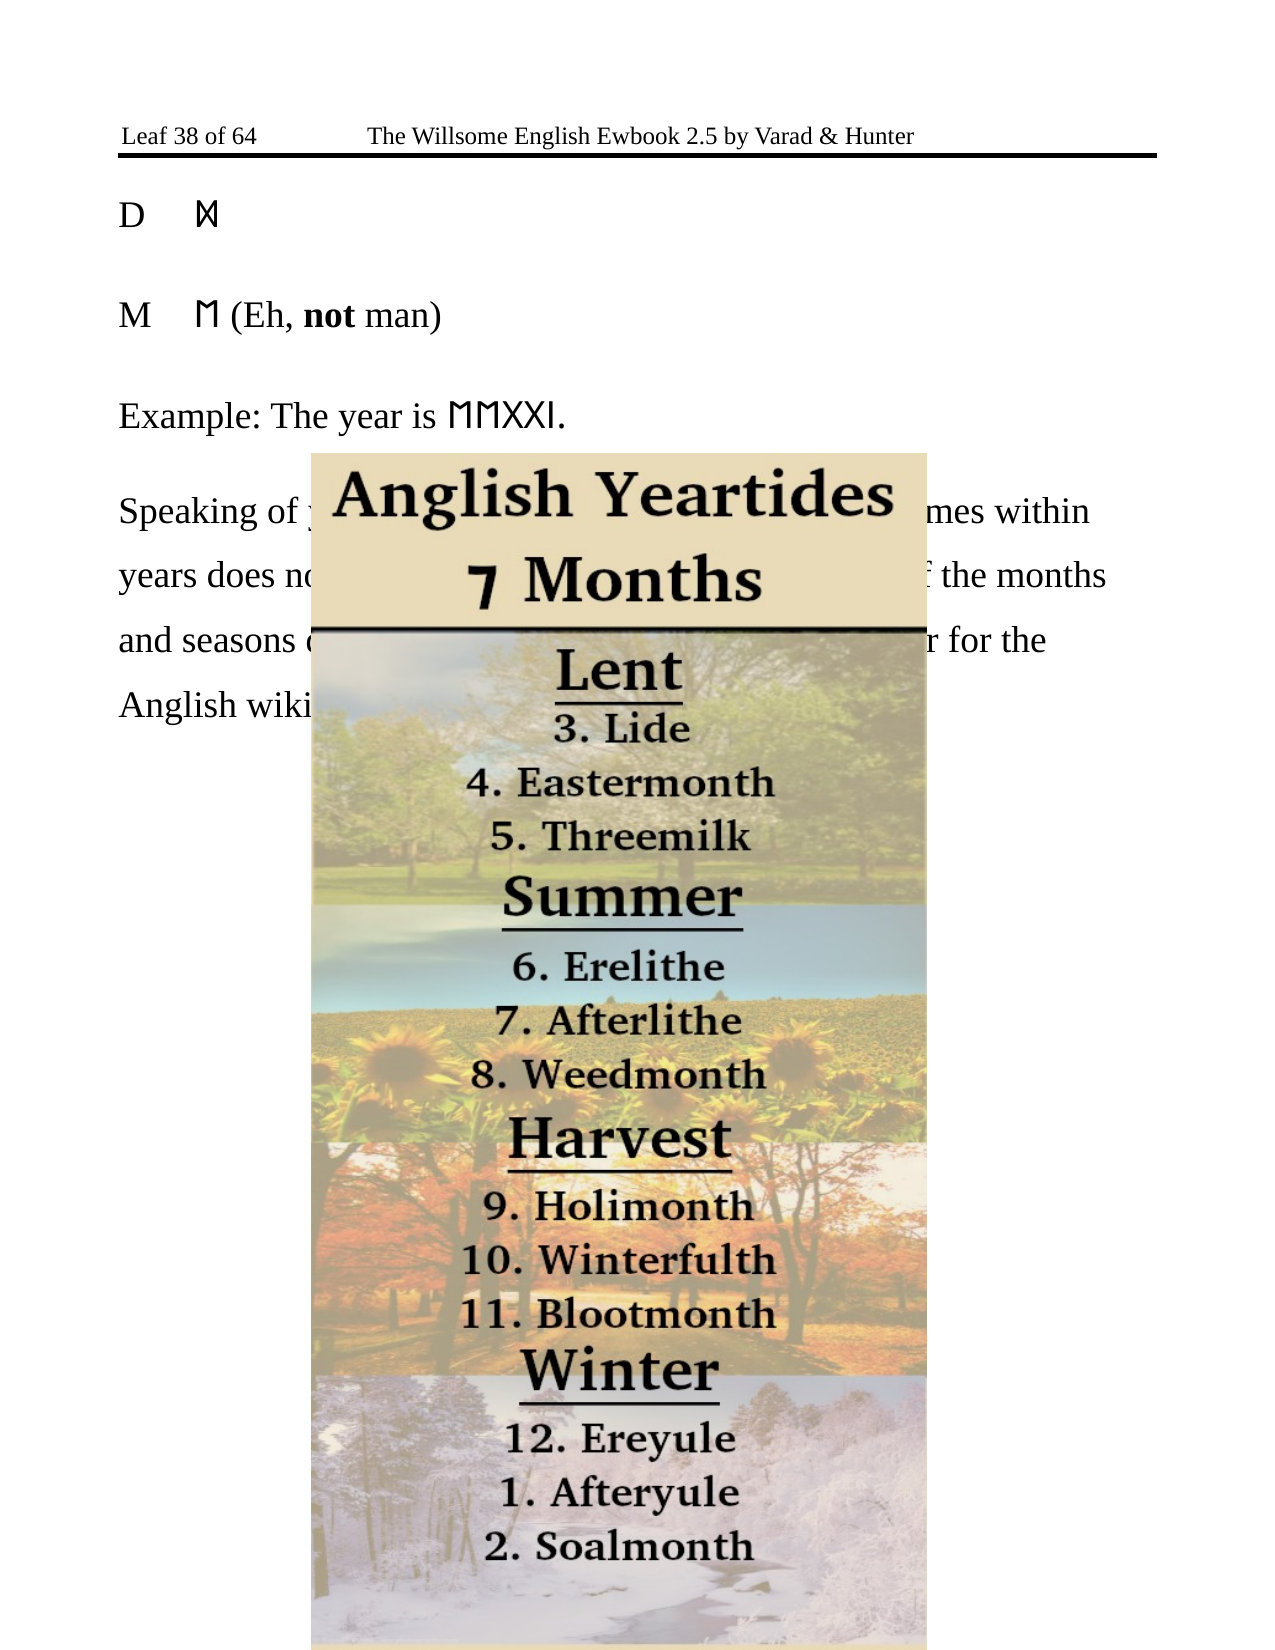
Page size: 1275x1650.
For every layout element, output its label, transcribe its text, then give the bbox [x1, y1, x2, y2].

text Speaking of years, the way that we mark passage of times within years does not fundamentally change but the names of the months and seasons do. This is a helpful chart made by Hunter for the Anglish wiki: [927, 488, 1157, 725]
text Speaking of years, the way that we mark passage of times within years does not fundamentally change but the names of the months and seasons do. This is a helpful chart made by Hunter for the Anglish wiki: [118, 488, 311, 725]
text D ᛞ [118, 187, 1157, 238]
text Example: The year is ᛖᛖᚷᚷᛁ. [118, 388, 1157, 439]
picture [311, 453, 927, 1650]
text M ᛖ (Eh, not man) [118, 288, 1157, 339]
